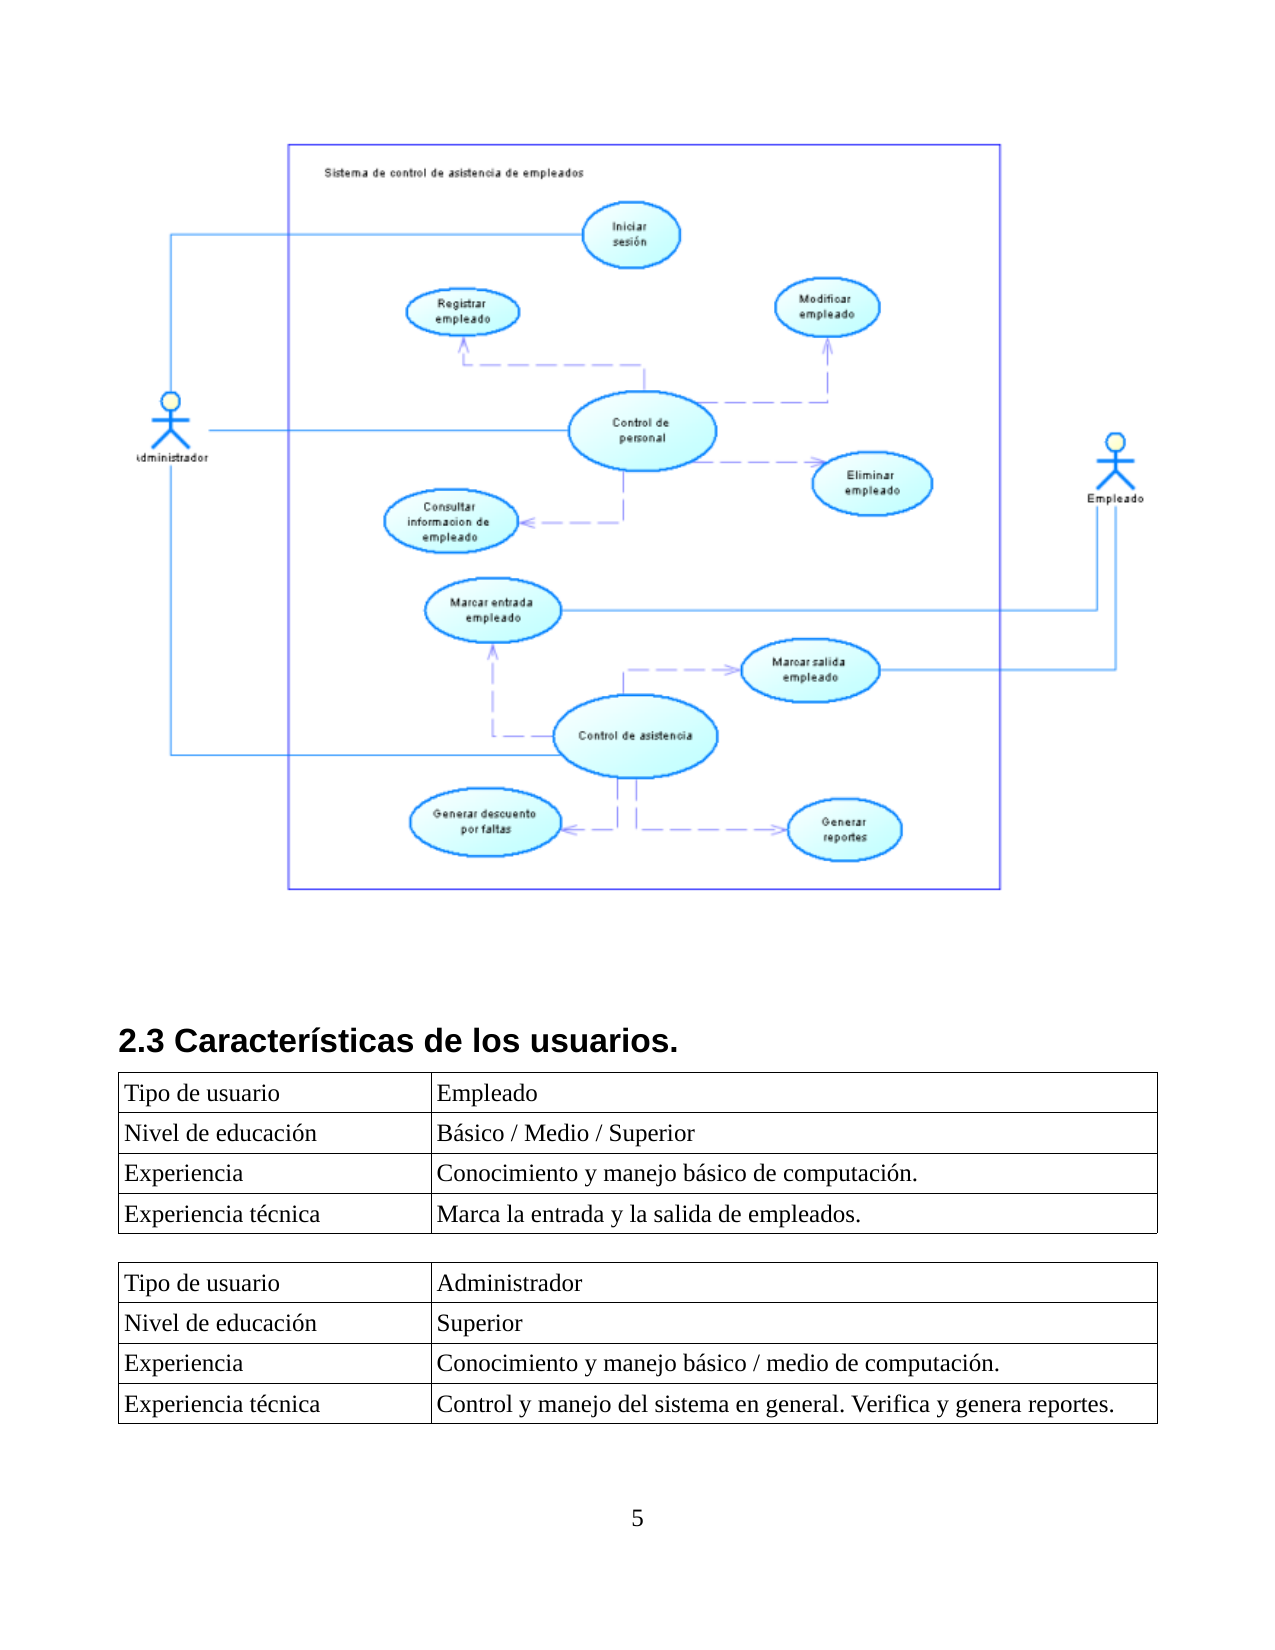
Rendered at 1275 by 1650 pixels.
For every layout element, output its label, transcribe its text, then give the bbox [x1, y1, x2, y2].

table_cell Experiencia técnica [119, 1384, 431, 1423]
table_header Tipo de usuario [119, 1073, 431, 1112]
table_cell Nivel de educación [119, 1113, 431, 1152]
picture [124, 118, 1151, 915]
table_cell Nivel de educación [119, 1303, 431, 1343]
table_cell Experiencia [119, 1154, 431, 1193]
table_header Empleado [432, 1073, 1157, 1112]
table_cell Conocimiento y manejo básico / medio de computación. [432, 1344, 1157, 1383]
table_cell Básico / Medio / Superior [432, 1113, 1157, 1152]
table_header Administrador [432, 1263, 1157, 1302]
table_cell Experiencia técnica [119, 1194, 431, 1233]
table_cell Control y manejo del sistema en general. Verifica y genera reportes. [432, 1384, 1157, 1423]
table_cell Marca la entrada y la salida de empleados. [432, 1194, 1157, 1233]
table_cell Superior [432, 1303, 1157, 1343]
table_cell Experiencia [119, 1344, 431, 1383]
table_header Tipo de usuario [119, 1263, 431, 1302]
table_cell Conocimiento y manejo básico de computación. [432, 1154, 1157, 1193]
subtitle 2.3 Características de los usuarios. [118, 1021, 1157, 1059]
